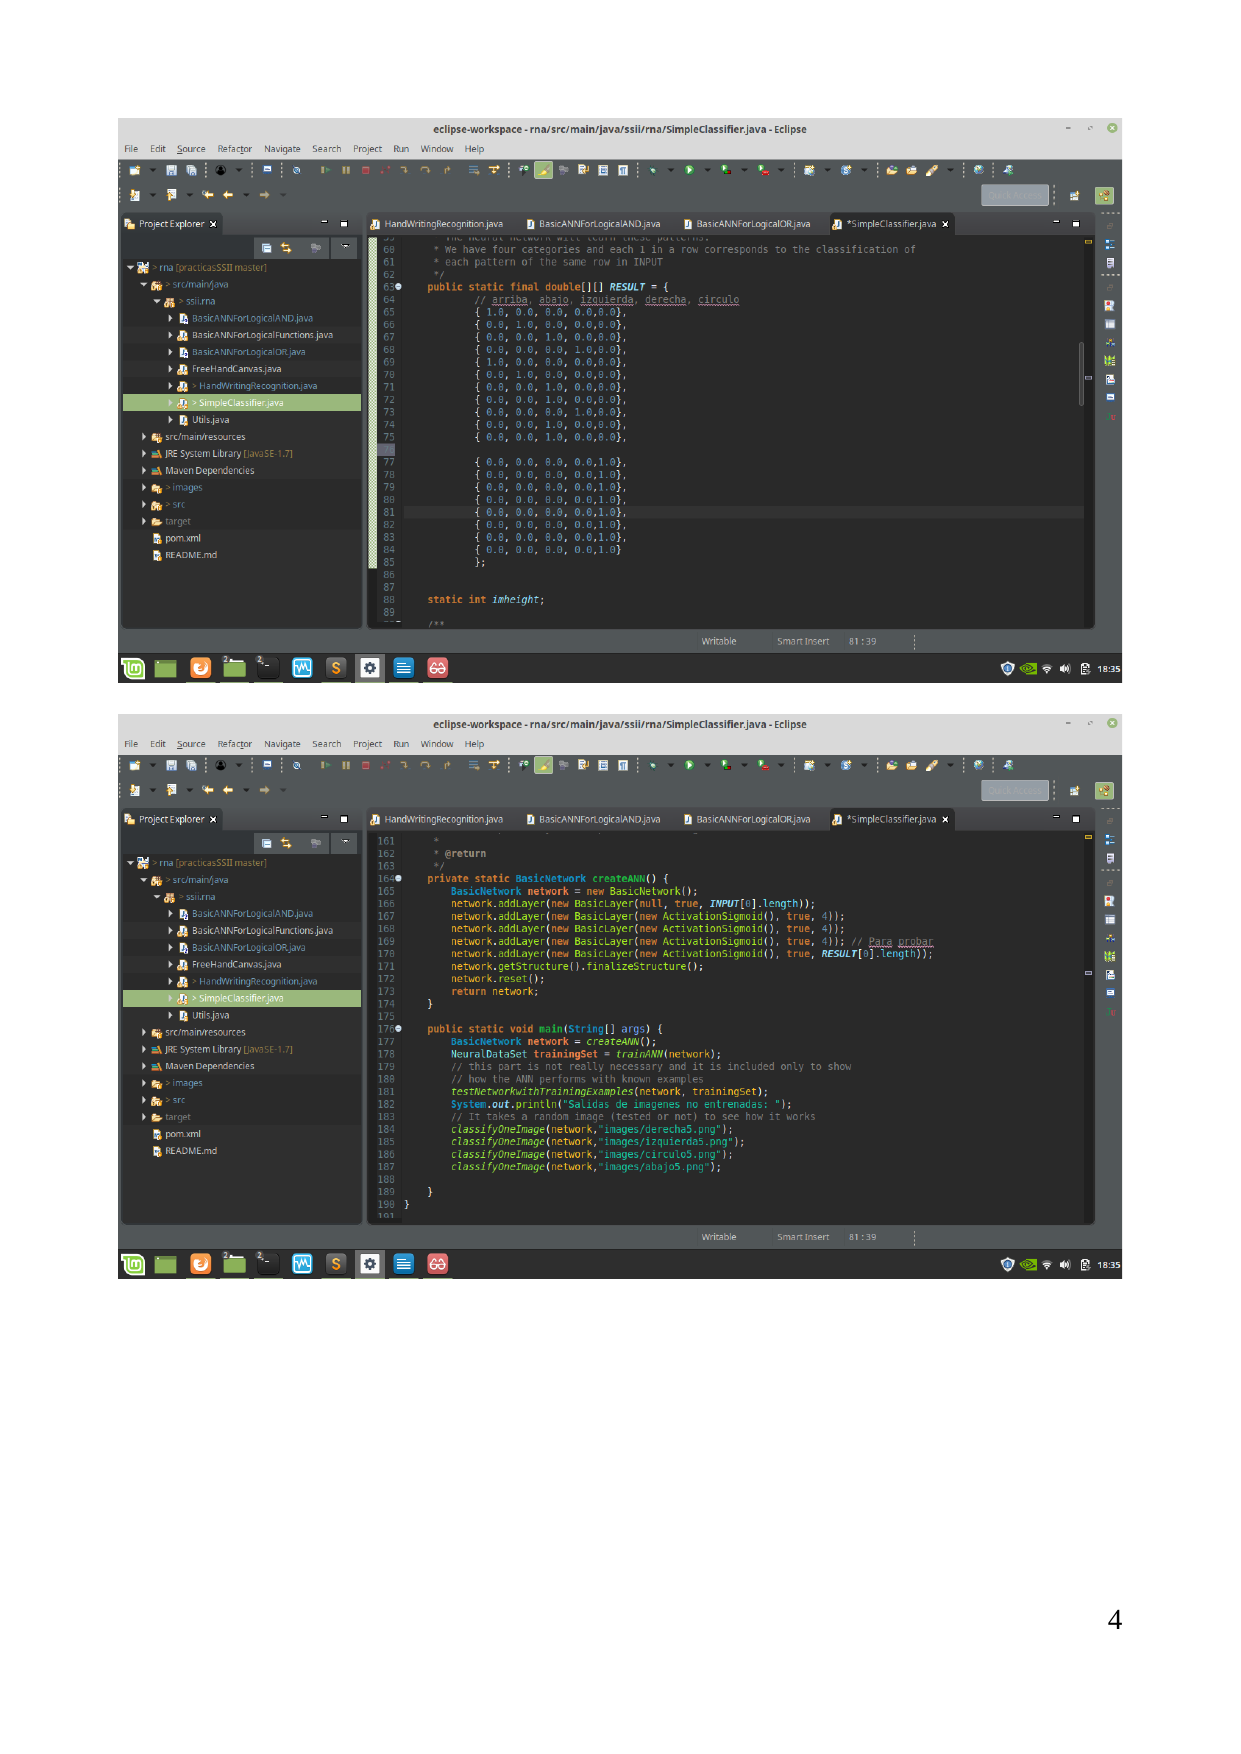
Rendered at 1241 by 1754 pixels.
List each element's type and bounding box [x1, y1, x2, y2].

picture [118, 714, 1123, 1279]
picture [118, 118, 1123, 683]
